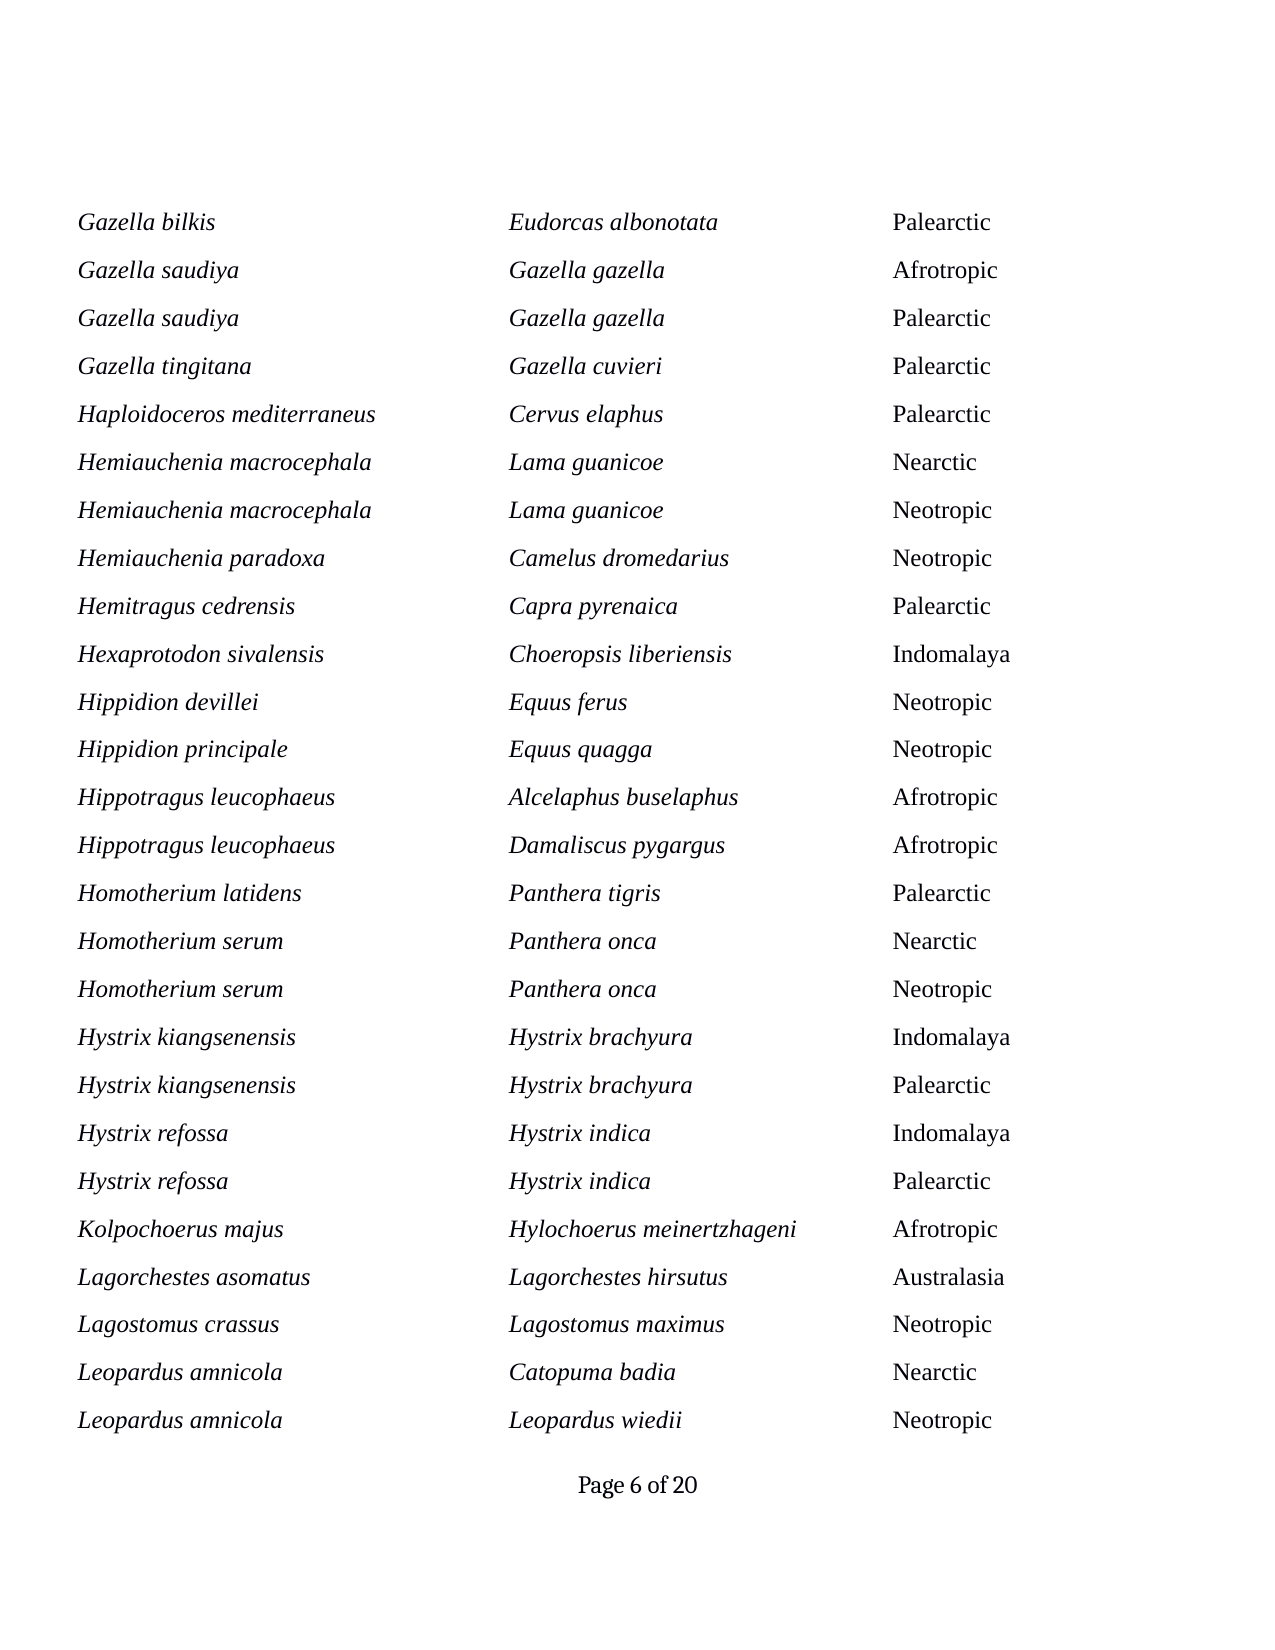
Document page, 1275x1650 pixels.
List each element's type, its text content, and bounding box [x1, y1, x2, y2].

table_cell Hemiauchenia macrocephala [66, 438, 497, 485]
table_cell Gazella tingitana [66, 342, 497, 389]
table_cell Neotropic [881, 1396, 1218, 1440]
table_cell Hystrix indica [498, 1156, 881, 1204]
table_cell Nearctic [881, 917, 1218, 964]
table_cell Neotropic [881, 965, 1218, 1012]
table_cell Eudorcas albonotata [498, 198, 881, 246]
table_cell Neotropic [881, 677, 1218, 725]
table_cell Afrotropic [881, 1204, 1218, 1252]
table_cell Camelus dromedarius [498, 533, 881, 581]
table_cell Afrotropic [881, 821, 1218, 869]
table_cell Hystrix kiangsenensis [66, 1060, 497, 1108]
table_cell [498, 150, 881, 198]
table_cell Hippidion principale [66, 725, 497, 773]
table_cell Australasia [881, 1252, 1218, 1300]
table_cell Hemiauchenia macrocephala [66, 485, 497, 533]
table_cell Hippotragus leucophaeus [66, 821, 497, 869]
table_cell Catopuma badia [498, 1348, 881, 1396]
table_cell Panthera onca [498, 965, 881, 1012]
table_cell Hippidion devillei [66, 677, 497, 725]
table_cell Hippotragus leucophaeus [66, 773, 497, 821]
table_cell Hexaprotodon sivalensis [66, 629, 497, 677]
table_cell Hystrix indica [498, 1108, 881, 1156]
table_cell Gazella cuvieri [498, 342, 881, 389]
table_cell Leopardus amnicola [66, 1396, 497, 1440]
table_cell Nearctic [881, 1348, 1218, 1396]
table_cell Gazella gazella [498, 294, 881, 342]
table_cell Hemiauchenia paradoxa [66, 533, 497, 581]
table_cell Palearctic [881, 581, 1218, 629]
table_cell Capra pyrenaica [498, 581, 881, 629]
table_cell Neotropic [881, 533, 1218, 581]
table_cell Haploidoceros mediterraneus [66, 390, 497, 437]
table_cell Panthera onca [498, 917, 881, 964]
table_cell Indomalaya [881, 1013, 1218, 1060]
table_cell Equus quagga [498, 725, 881, 773]
table_cell Damaliscus pygargus [498, 821, 881, 869]
table_cell Kolpochoerus majus [66, 1204, 497, 1252]
table_cell Hemitragus cedrensis [66, 581, 497, 629]
table_cell Homotherium latidens [66, 869, 497, 917]
table_cell Equus ferus [498, 677, 881, 725]
table_cell Indomalaya [881, 629, 1218, 677]
table_cell Hylochoerus meinertzhageni [498, 1204, 881, 1252]
table_cell Choeropsis liberiensis [498, 629, 881, 677]
table_cell Panthera tigris [498, 869, 881, 917]
table_cell Palearctic [881, 1156, 1218, 1204]
table_cell Alcelaphus buselaphus [498, 773, 881, 821]
table_cell Indomalaya [881, 1108, 1218, 1156]
table_cell Palearctic [881, 198, 1218, 246]
table_cell [881, 150, 1218, 198]
table_cell Palearctic [881, 342, 1218, 389]
table_cell Lagostomus crassus [66, 1300, 497, 1348]
table_cell Palearctic [881, 294, 1218, 342]
table_cell Gazella saudiya [66, 294, 497, 342]
table_cell Leopardus wiedii [498, 1396, 881, 1440]
table_cell Hystrix refossa [66, 1156, 497, 1204]
table_cell Gazella gazella [498, 246, 881, 294]
table_cell Hystrix brachyura [498, 1060, 881, 1108]
table_cell Afrotropic [881, 246, 1218, 294]
table_cell Gazella bilkis [66, 198, 497, 246]
table_cell Lagorchestes asomatus [66, 1252, 497, 1300]
table_cell Neotropic [881, 485, 1218, 533]
table_cell Lama guanicoe [498, 438, 881, 485]
table_cell Palearctic [881, 390, 1218, 437]
table_cell Afrotropic [881, 773, 1218, 821]
table_cell Hystrix refossa [66, 1108, 497, 1156]
table_cell Neotropic [881, 1300, 1218, 1348]
table_cell Cervus elaphus [498, 390, 881, 437]
table_cell Hystrix brachyura [498, 1013, 881, 1060]
table_cell Gazella saudiya [66, 246, 497, 294]
table_cell Neotropic [881, 725, 1218, 773]
table_cell Palearctic [881, 1060, 1218, 1108]
table_cell [66, 150, 497, 198]
table_cell Lagorchestes hirsutus [498, 1252, 881, 1300]
table_cell Hystrix kiangsenensis [66, 1013, 497, 1060]
table_cell Leopardus amnicola [66, 1348, 497, 1396]
table_cell Homotherium serum [66, 965, 497, 1012]
table_cell Homotherium serum [66, 917, 497, 964]
table_cell Palearctic [881, 869, 1218, 917]
table_cell Lama guanicoe [498, 485, 881, 533]
table_cell Nearctic [881, 438, 1218, 485]
table_cell Lagostomus maximus [498, 1300, 881, 1348]
